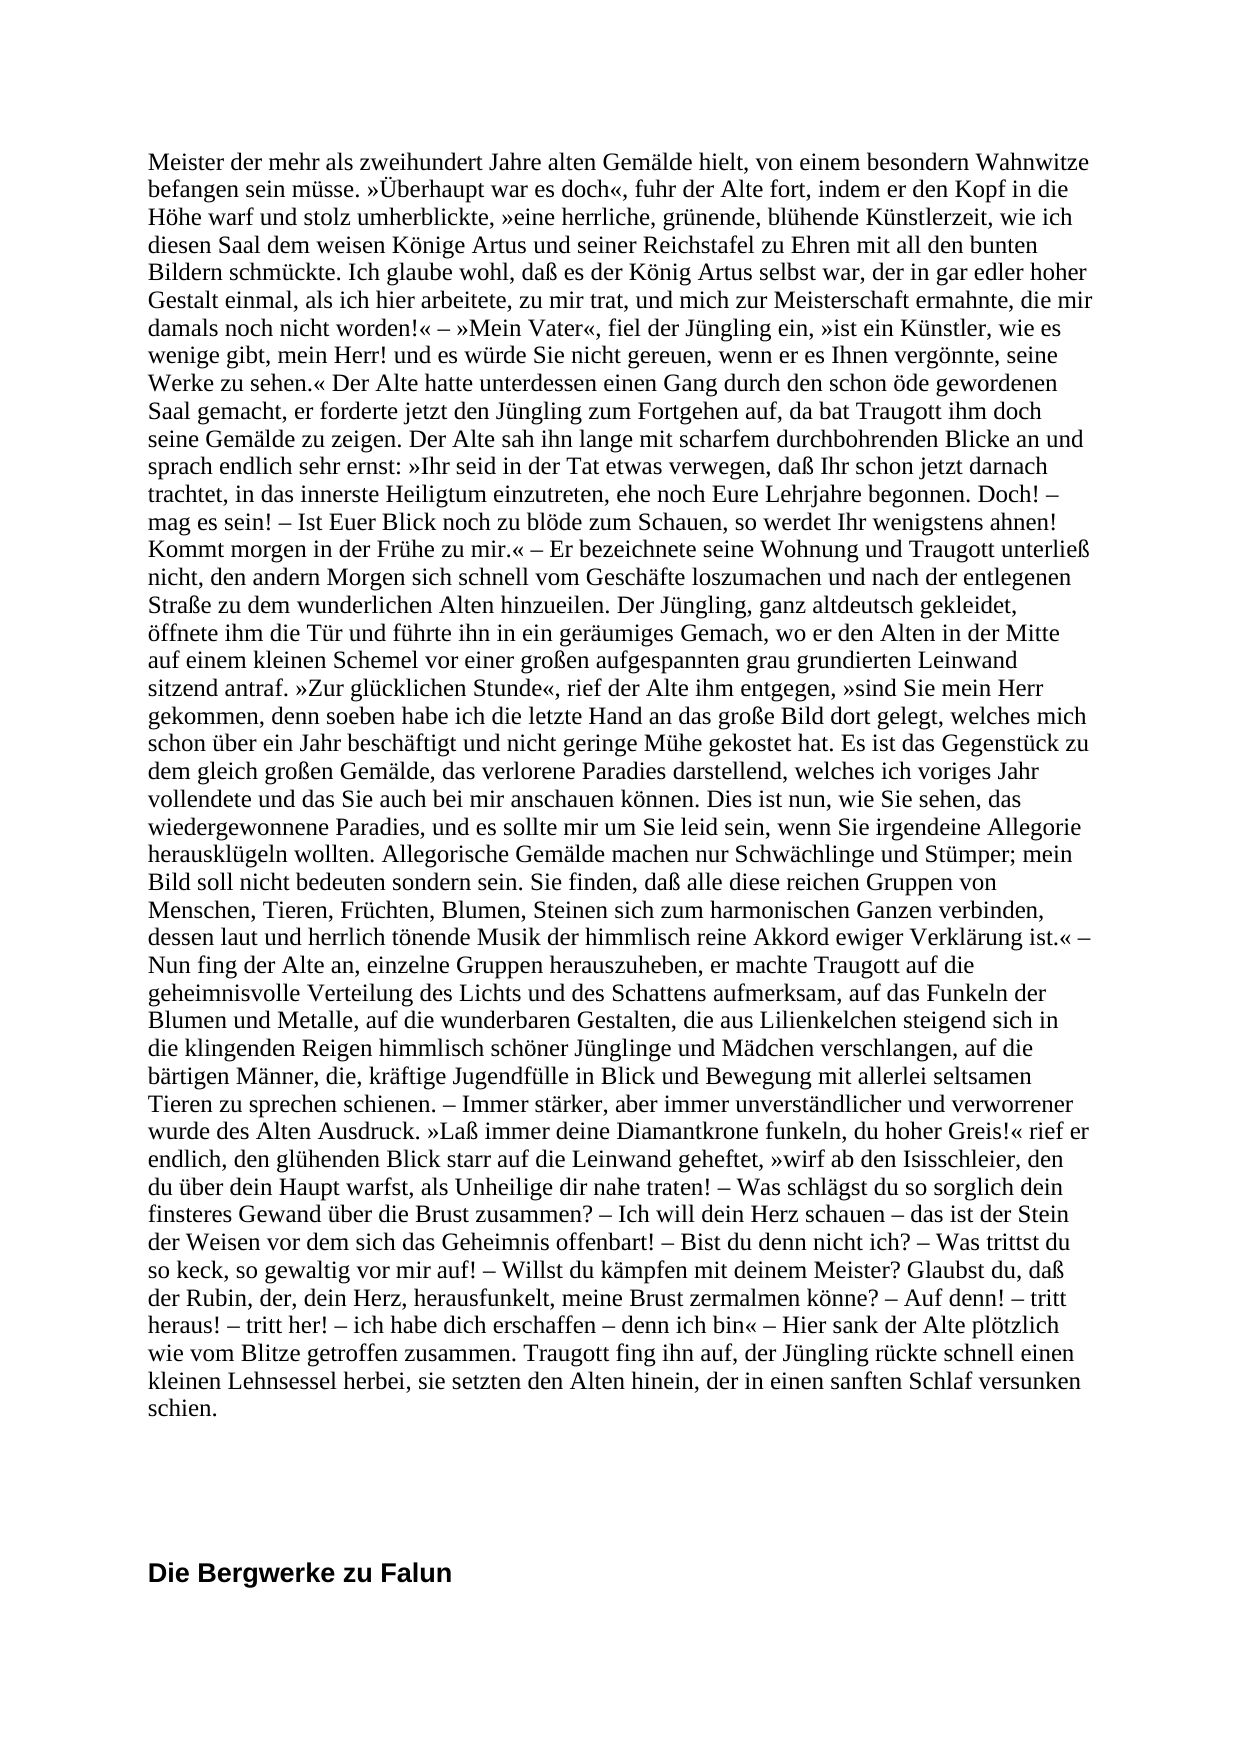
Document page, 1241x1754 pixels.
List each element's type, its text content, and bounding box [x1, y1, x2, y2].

subtitle Die Bergwerke zu Falun [148, 1558, 1092, 1588]
text Meister der mehr als zweihundert Jahre alten Gemälde hielt, von einem besondern Wahnwitze befangen sein müsse. »Überhaupt war es doch«, fuhr der Alte fort, indem er den Kopf in die Höhe warf und stolz umherblickte, »eine herrliche, grünende, blühende Künstlerzeit, wie ich diesen Saal dem weisen Könige Artus und seiner Reichstafel zu Ehren mit all den bunten Bildern schmückte. Ich glaube wohl, daß es der König Artus selbst war, der in gar edler hoher Gestalt einmal, als ich hier arbeitete, zu mir trat, und mich zur Meisterschaft ermahnte, die mir damals noch nicht worden!« – »Mein Vater«, fiel der Jüngling ein, »ist ein Künstler, wie es wenige gibt, mein Herr! und es würde Sie nicht gereuen, wenn er es Ihnen vergönnte, seine Werke zu sehen.« Der Alte hatte unterdessen einen Gang durch den schon öde gewordenen Saal gemacht, er forderte jetzt den Jüngling zum Fortgehen auf, da bat Traugott ihm doch seine Gemälde zu zeigen. Der Alte sah ihn lange mit scharfem durchbohrenden Blicke an und sprach endlich sehr ernst: »Ihr seid in der Tat etwas verwegen, daß Ihr schon jetzt darnach trachtet, in das innerste Heiligtum einzutreten, ehe noch Eure Lehrjahre begonnen. Doch! – mag es sein! – Ist Euer Blick noch zu blöde zum Schauen, so werdet Ihr wenigstens ahnen! Kommt morgen in der Frühe zu mir.« – Er bezeichnete seine Wohnung und Traugott unterließ nicht, den andern Morgen sich schnell vom Geschäfte loszumachen und nach der entlegenen Straße zu dem wunderlichen Alten hinzueilen. Der Jüngling, ganz altdeutsch gekleidet, öffnete ihm die Tür und führte ihn in ein geräumiges Gemach, wo er den Alten in der Mitte auf einem kleinen Schemel vor einer großen aufgespannten grau grundierten Leinwand sitzend antraf. »Zur glücklichen Stunde«, rief der Alte ihm entgegen, »sind Sie mein Herr gekommen, denn soeben habe ich die letzte Hand an das große Bild dort gelegt, welches mich schon über ein Jahr beschäftigt und nicht geringe Mühe gekostet hat. Es ist das Gegenstück zu dem gleich großen Gemälde, das verlorene Paradies darstellend, welches ich voriges Jahr vollendete und das Sie auch bei mir anschauen können. Dies ist nun, wie Sie sehen, das wiedergewonnene Paradies, und es sollte mir um Sie leid sein, wenn Sie irgendeine Allegorie herausklügeln wollten. Allegorische Gemälde machen nur Schwächlinge und Stümper; mein Bild soll nicht bedeuten sondern sein. Sie finden, daß alle diese reichen Gruppen von Menschen, Tieren, Früchten, Blumen, Steinen sich zum harmonischen Ganzen verbinden, dessen laut und herrlich tönende Musik der himmlisch reine Akkord ewiger Verklärung ist.« – Nun fing der Alte an, einzelne Gruppen herauszuheben, er machte Traugott auf die geheimnisvolle Verteilung des Lichts und des Schattens aufmerksam, auf das Funkeln der Blumen und Metalle, auf die wunderbaren Gestalten, die aus Lilienkelchen steigend sich in die klingenden Reigen himmlisch schöner Jünglinge und Mädchen verschlangen, auf die bärtigen Männer, die, kräftige Jugendfülle in Blick und Bewegung mit allerlei seltsamen Tieren zu sprechen schienen. – Immer stärker, aber immer unverständlicher und verworrener wurde des Alten Ausdruck. »Laß immer deine Diamantkrone funkeln, du hoher Greis!« rief er endlich, den glühenden Blick starr auf die Leinwand geheftet, »wirf ab den Isisschleier, den du über dein Haupt warfst, als Unheilige dir nahe traten! – Was schlägst du so sorglich dein finsteres Gewand über die Brust zusammen? – Ich will dein Herz schauen – das ist der Stein der Weisen vor dem sich das Geheimnis offenbart! – Bist du denn nicht ich? – Was trittst du so keck, so gewaltig vor mir auf! – Willst du kämpfen mit deinem Meister? Glaubst du, daß der Rubin, der, dein Herz, herausfunkelt, meine Brust zermalmen könne? – Auf denn! – tritt heraus! – tritt her! – ich habe dich erschaffen – denn ich bin« – Hier sank der Alte plötzlich wie vom Blitze getroffen zusammen. Traugott fing ihn auf, der Jüngling rückte schnell einen kleinen Lehnsessel herbei, sie setzten den Alten hinein, der in einen sanften Schlaf versunken schien. [148, 148, 1092, 1422]
